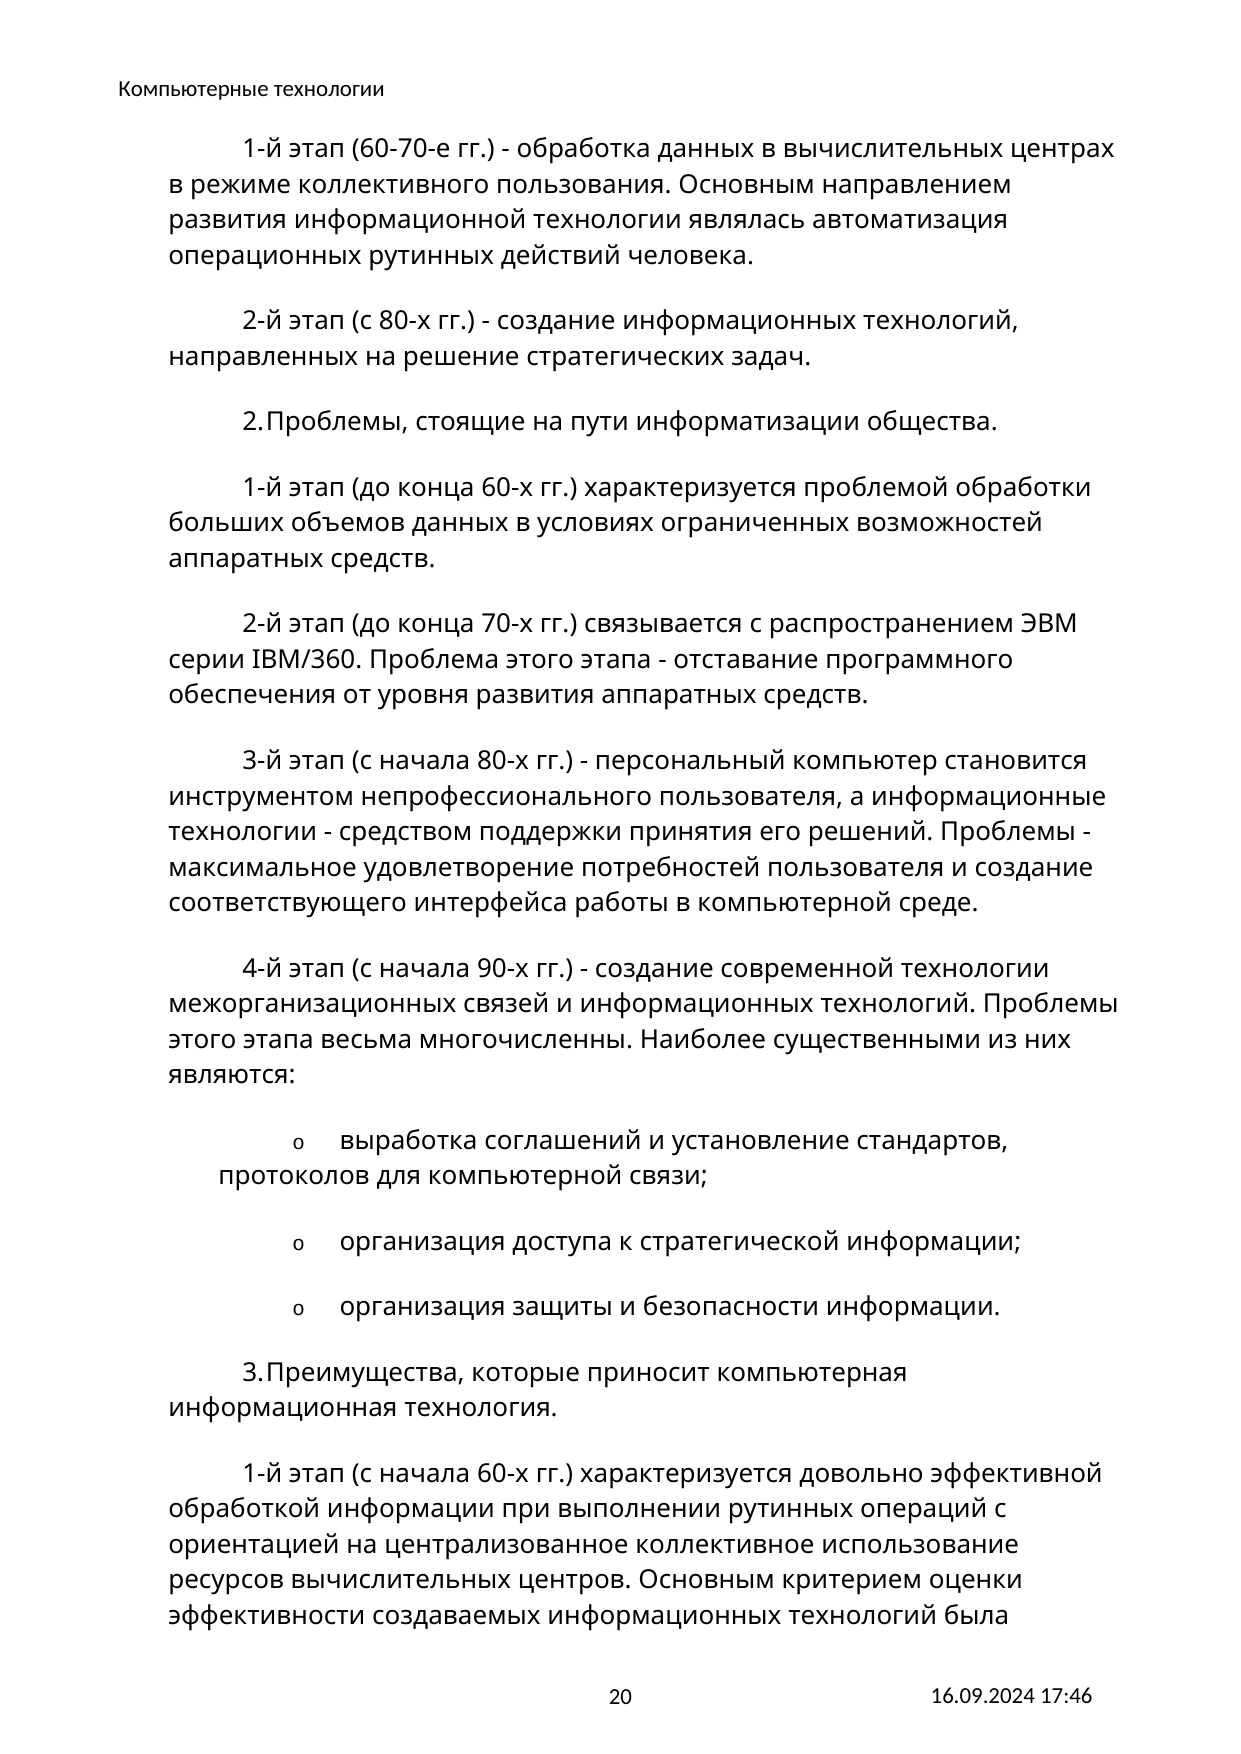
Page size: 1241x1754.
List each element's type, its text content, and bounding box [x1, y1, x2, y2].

text 1-й этап (до конца 60-х гг.) характеризуется проблемой обработки больших объемов данных в условиях ограниченных возможностей аппаратных средств. [168, 468, 1122, 575]
text 4-й этап (с начала 90-х гг.) - создание современной технологии межорганизационных связей и информационных технологий. Проблемы этого этапа весьма многочисленны. Наиболее существенными из них являются: [168, 949, 1122, 1091]
list Проблемы, стоящие на пути информатизации общества. [168, 403, 1122, 438]
text 2-й этап (до конца 70-х гг.) связывается с распространением ЭВМ серии IBM/360. Проблема этого этапа - отставание программного обеспечения от уровня развития аппаратных средств. [168, 605, 1122, 712]
text 2-й этап (с 80-х гг.) - создание информационных технологий, направленных на решение стратегических задач. [168, 302, 1122, 373]
text 1-й этап (с начала 60-х гг.) характеризуется довольно эффективной обработкой информации при выполнении рутинных операций с ориентацией на централизованное коллективное использование ресурсов вычислительных центров. Основным критерием оценки эффективности создаваемых информационных технологий была [168, 1454, 1122, 1632]
list выработка соглашений и установление стандартов, протоколов для компьютерной связи; [218, 1121, 1122, 1192]
text 3-й этап (с начала 80-х гг.) - персональный компьютер становится инструментом непрофессионального пользователя, а информационные технологии - средством поддержки принятия его решений. Проблемы - максимальное удовлетворение потребностей пользователя и создание соответствующего интерфейса работы в компьютерной среде. [168, 742, 1122, 919]
text 1-й этап (60-70-е гг.) - обработка данных в вычислительных центрах в режиме коллективного пользования. Основным направлением развития информационной технологии являлась автоматизация операционных рутинных действий человека. [168, 130, 1122, 272]
list организация доступа к стратегической информации; [218, 1222, 1122, 1258]
list Преимущества, которые приносит компьютерная информационная технология. [168, 1353, 1122, 1424]
list организация защиты и безопасности информации. [218, 1288, 1122, 1323]
